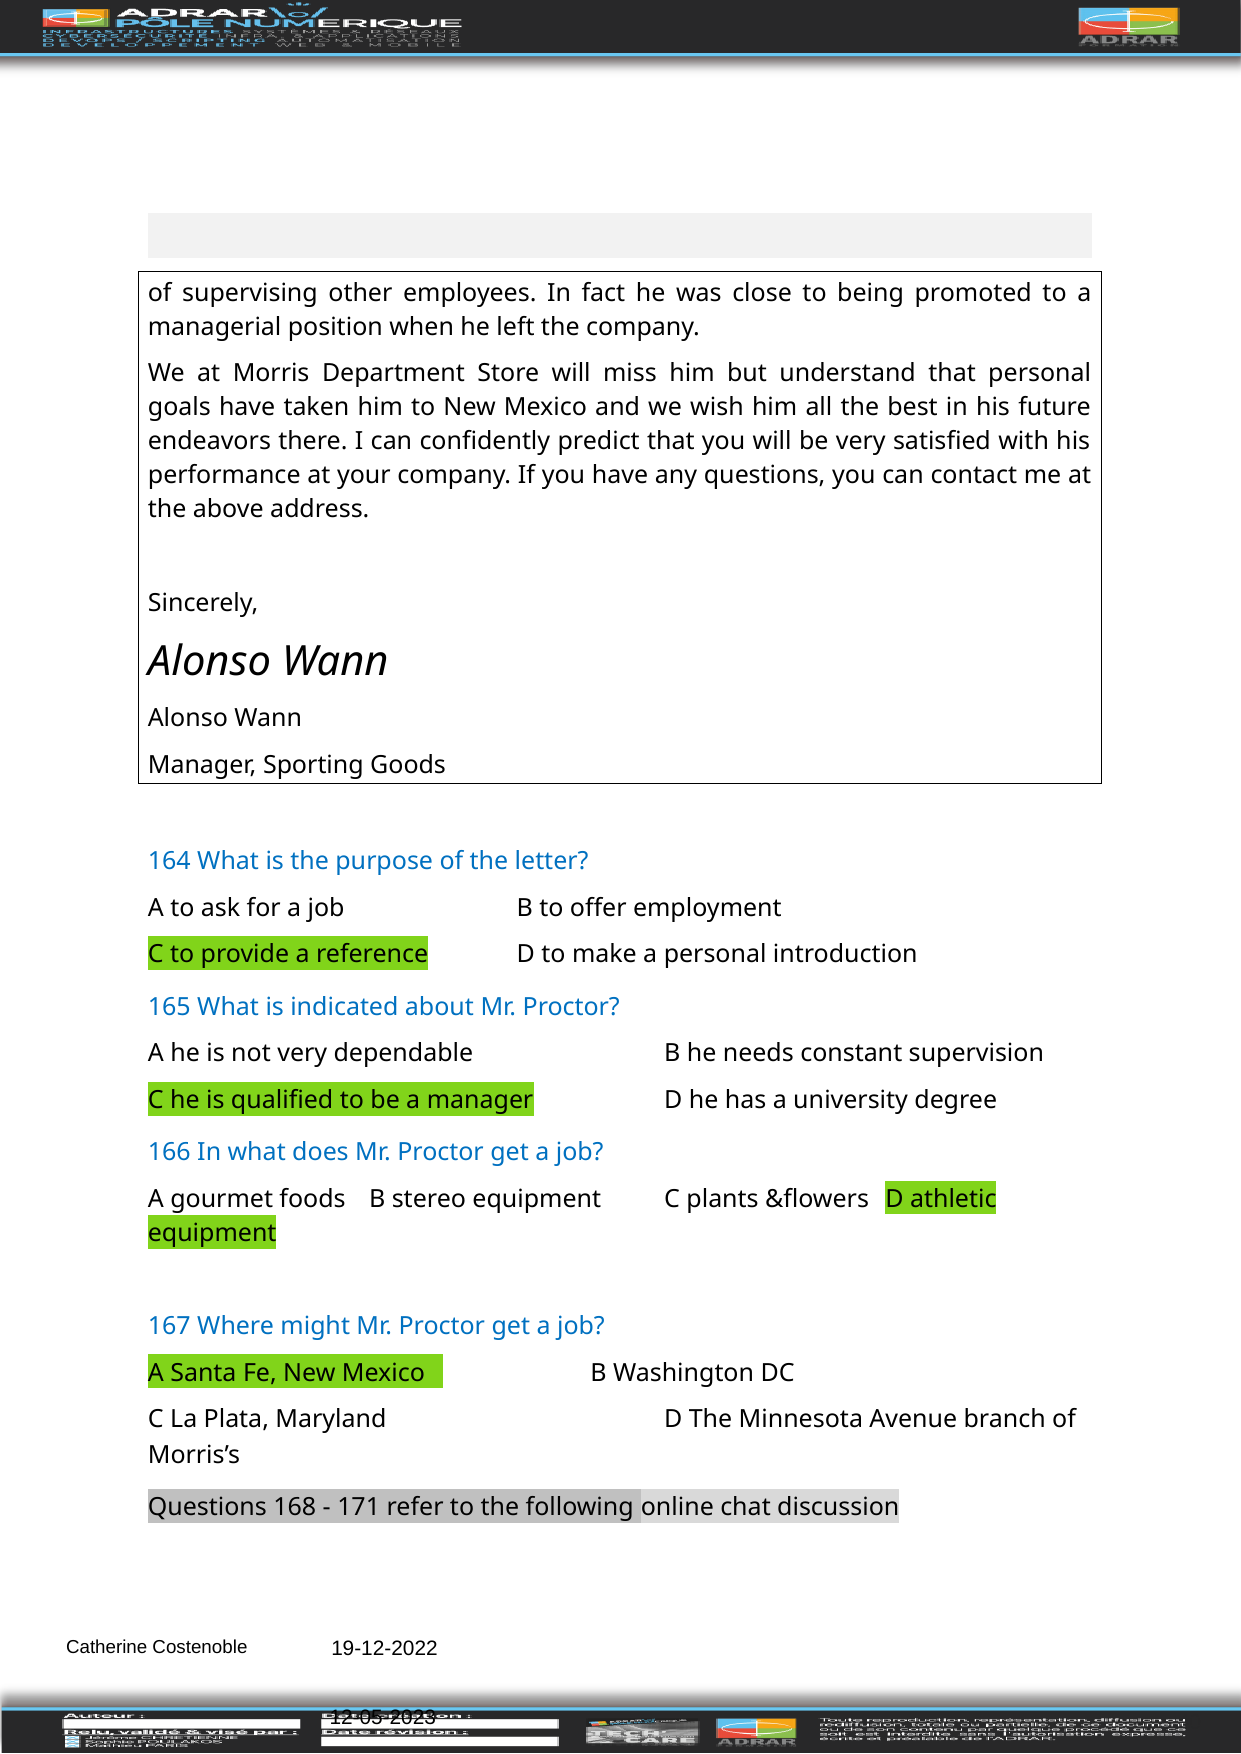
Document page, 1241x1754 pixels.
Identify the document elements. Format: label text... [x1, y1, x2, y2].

text A to ask for a job B to offer employment [148, 889, 1092, 923]
text 164 What is the purpose of the letter? [148, 843, 1092, 877]
text Manager, Sporting Goods [139, 743, 1101, 783]
text Alonso Wann [139, 697, 1101, 734]
text A gourmet foods B stereo equipment C plants &flowers D athletic equipment [148, 1181, 1092, 1249]
text Alonso Wann [139, 628, 1101, 688]
text 165 What is indicated about Mr. Proctor? [148, 988, 1092, 1022]
text 167 Where might Mr. Proctor get a job? [148, 1308, 1092, 1342]
text C to provide a reference D to make a personal introduction [148, 936, 1092, 970]
text We at Morris Department Store will miss him but understand that personal goals have taken him to New Mexico and we wish him all the best in his future endeavors there. I can confidently predict that you will be very satisfied with his performance at your company. If you have any questions, you can contact me at the above address. [139, 352, 1101, 525]
text 166 In what does Mr. Proctor get a job? [148, 1134, 1092, 1168]
text A he is not very dependable B he needs constant supervision [148, 1035, 1092, 1069]
text C he is qualified to be a manager D he has a university degree [148, 1082, 1092, 1116]
picture [0, 0, 1241, 10]
text Questions 168 - 171 refer to the following online chat discussion [148, 1489, 1092, 1523]
text Sincerely, [139, 581, 1101, 618]
text C La Plata, Maryland D The Minnesota Avenue branch of Morris’s [148, 1401, 1092, 1471]
text of supervising other employees. In fact he was close to being promoted to a managerial position when he left the company. [139, 272, 1101, 342]
picture [1, 1742, 1241, 1753]
text A Santa Fe, New Mexico B Washington DC [148, 1354, 1092, 1388]
